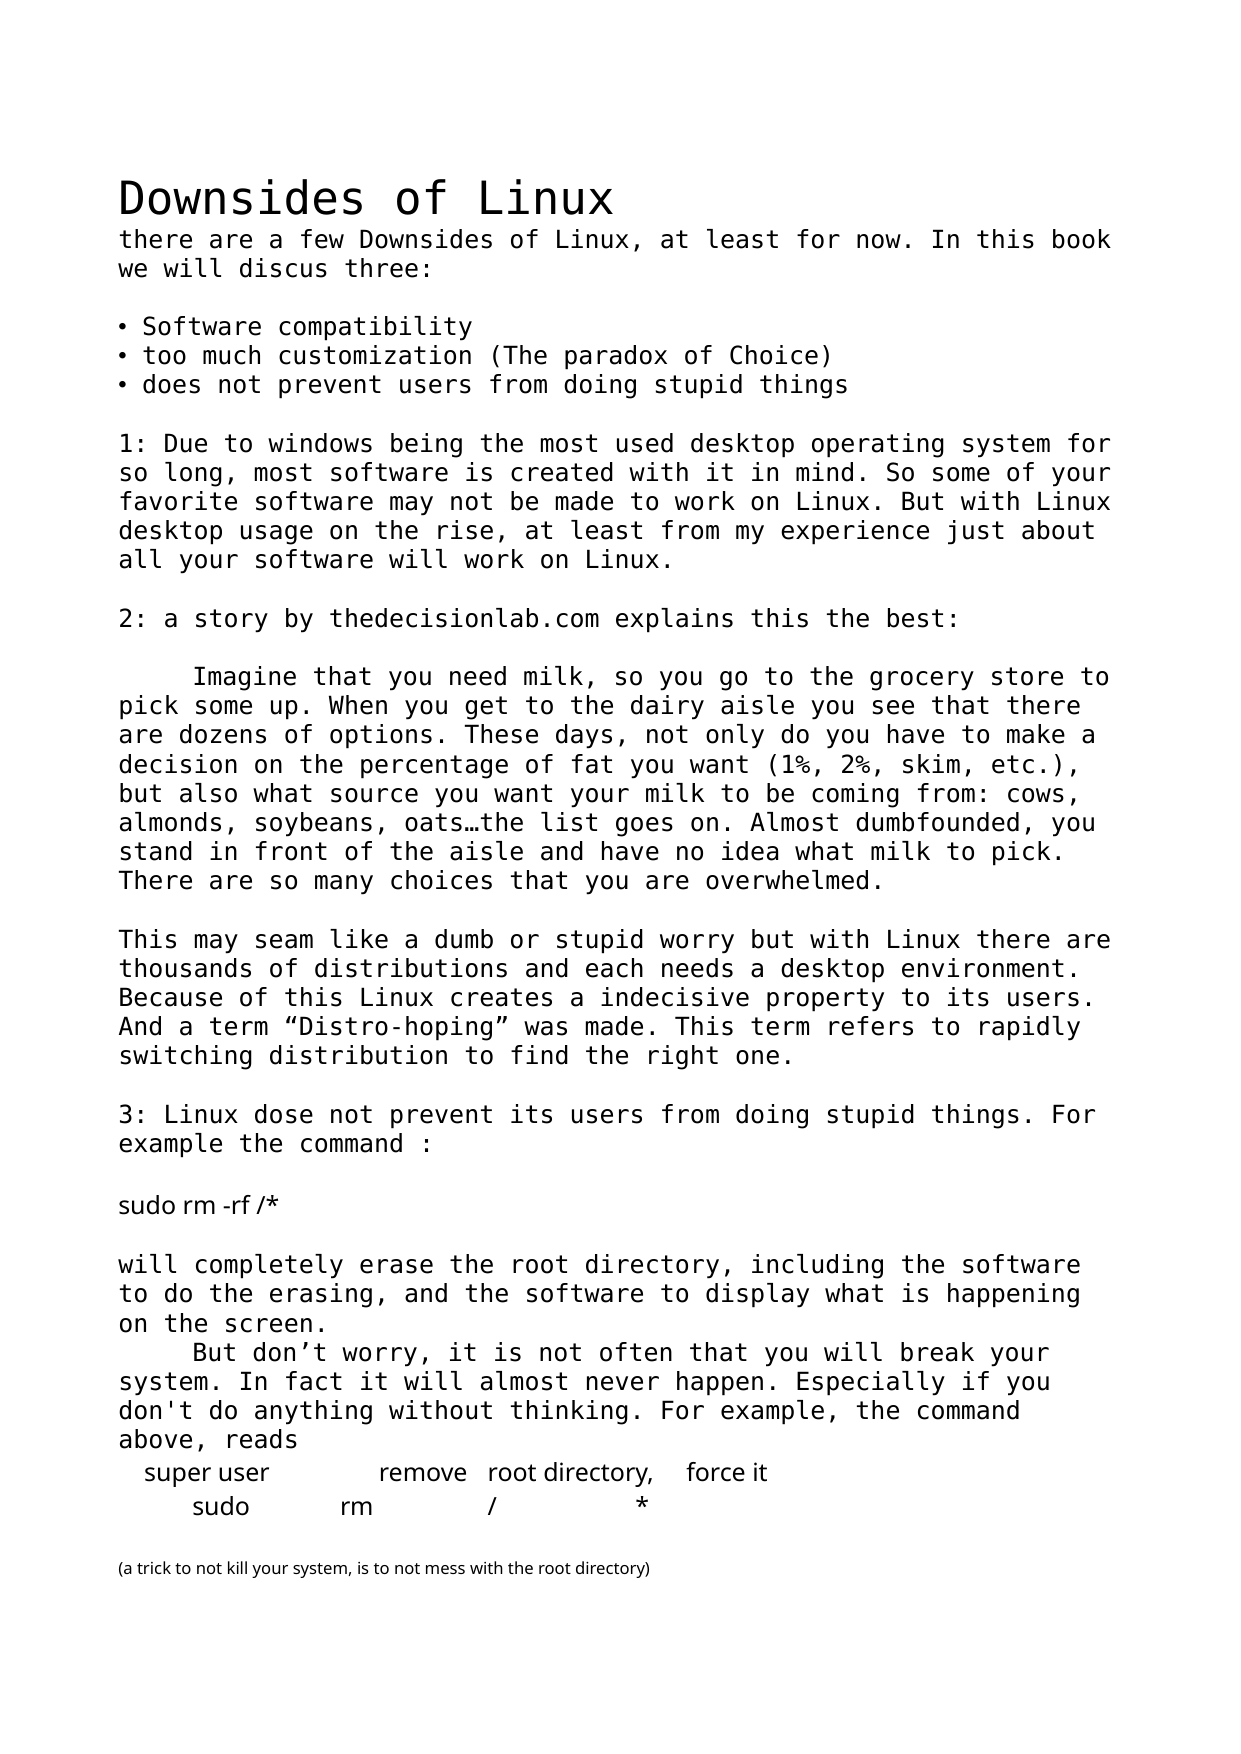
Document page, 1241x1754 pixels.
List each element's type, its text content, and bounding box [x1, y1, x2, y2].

text 2: a story by thedecisionlab.com explains this the best: [118, 604, 1122, 633]
text 3: Linux dose not prevent its users from doing stupid things. For example the command : [118, 1100, 1122, 1158]
text Imagine that you need milk, so you go to the grocery store to pick some up. When you get to the dairy aisle you see that there are dozens of options. These days, not only do you have to make a decision on the percentage of fat you want (1%, 2%, skim, etc.), but also what source you want your milk to be coming from: cows, almonds, soybeans, oats…the list goes on. Almost dumbfounded, you stand in front of the aisle and have no idea what milk to pick. There are so many choices that you are overwhelmed. [118, 662, 1122, 896]
list does not prevent users from doing stupid things [118, 371, 1122, 400]
text But don’t worry, it is not often that you will break your system. In fact it will almost never happen. Especially if you don't do anything without thinking. For example, the command above, reads [118, 1338, 1122, 1455]
text there are a few Downsides of Linux, at least for now. In this book we will discus three: [118, 225, 1122, 283]
text super user remove root directory, force it [118, 1455, 1122, 1489]
text This may seam like a dumb or stupid worry but with Linux there are thousands of distributions and each needs a desktop environment. Because of this Linux creates a indecisive property to its users. And a term “Distro-hoping” was made. This term refers to rapidly switching distribution to find the right one. [118, 925, 1122, 1071]
text will completely erase the root directory, including the software to do the erasing, and the software to display what is happening on the screen. [118, 1251, 1122, 1338]
list too much customization (The paradox of Choice) [118, 341, 1122, 371]
text sudo rm -rf /* [118, 1187, 1122, 1221]
text Downsides of Linux [118, 171, 1122, 225]
text sudo rm / * [118, 1489, 1122, 1523]
list Software compatibility [118, 312, 1122, 341]
text (a trick to not kill your system, is to not mess with the root directory) [118, 1557, 1122, 1579]
text 1: Due to windows being the most used desktop operating system for so long, most software is created with it in mind. So some of your favorite software may not be made to work on Linux. But with Linux desktop usage on the rise, at least from my experience just about all your software will work on Linux. [118, 429, 1122, 575]
